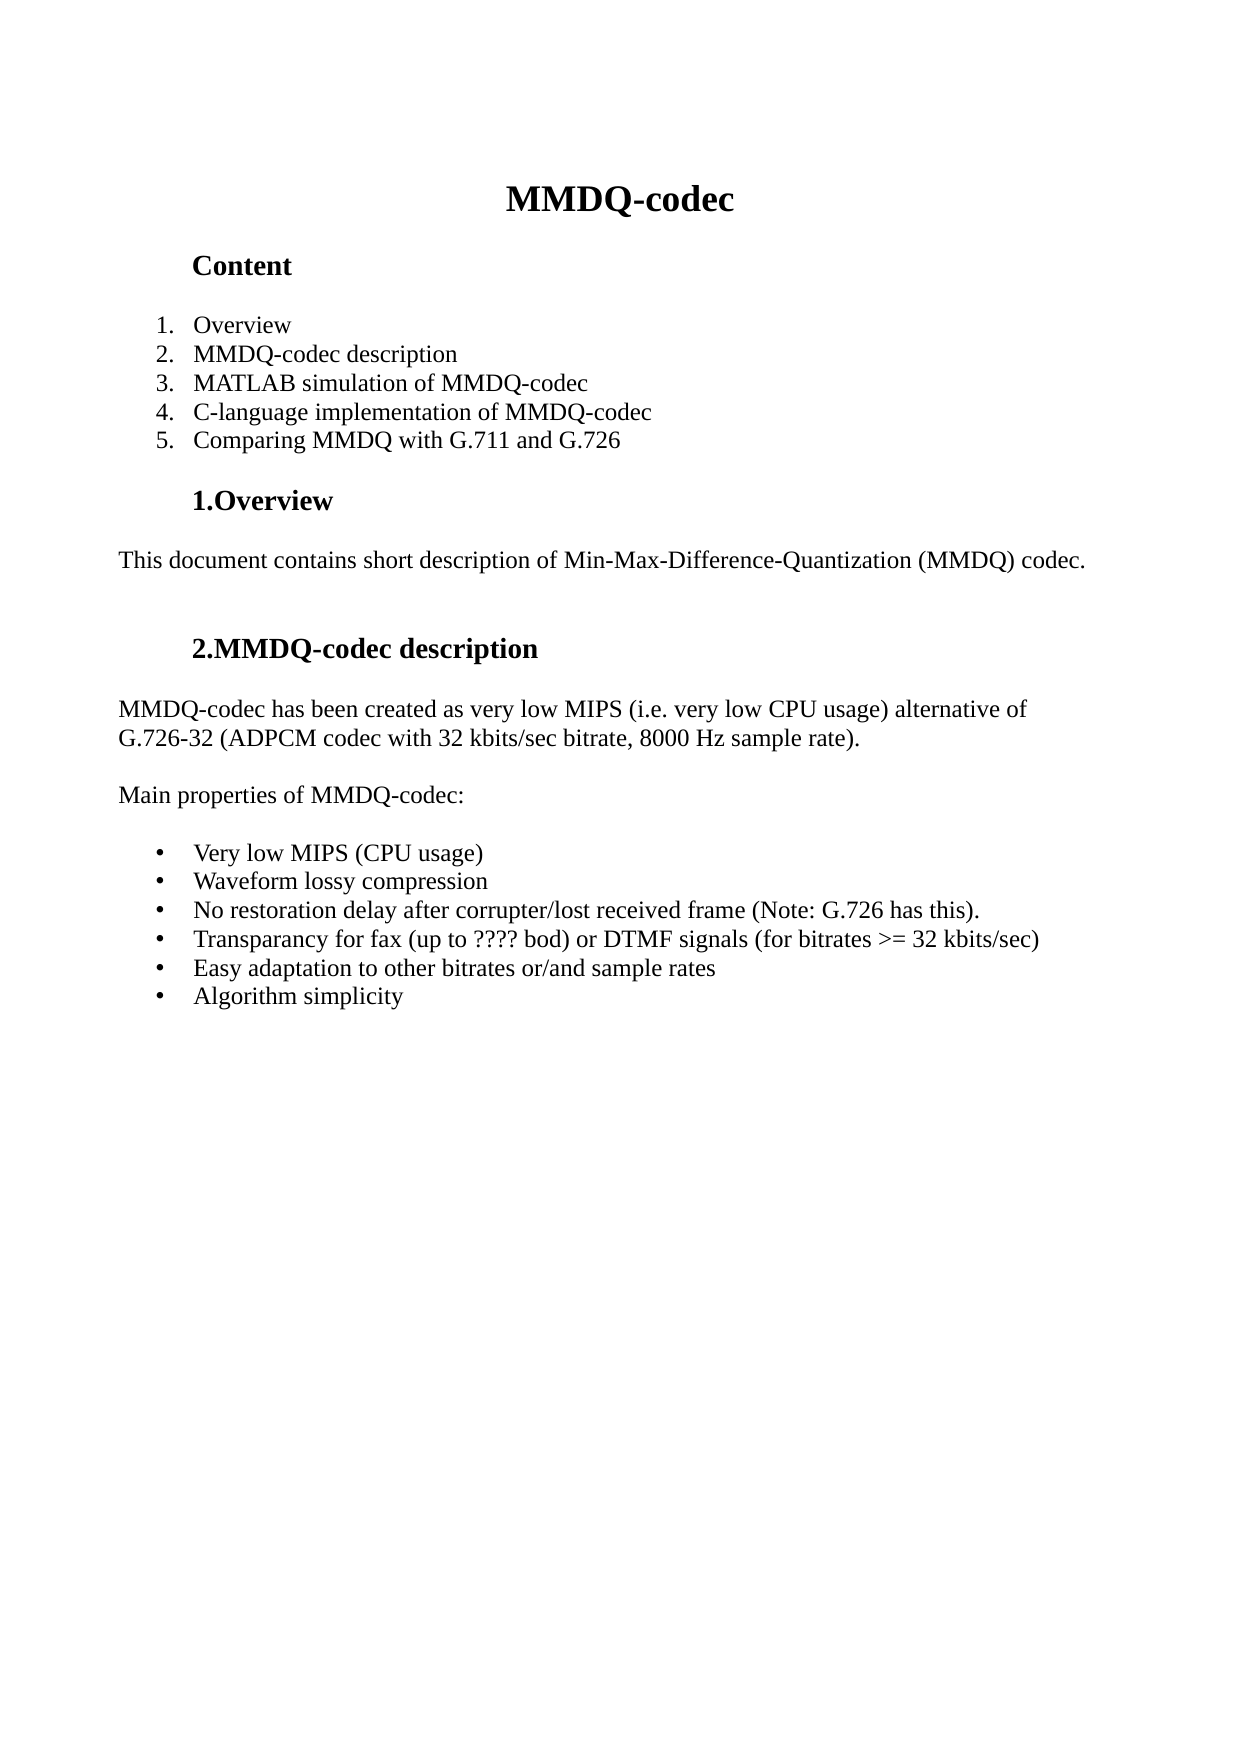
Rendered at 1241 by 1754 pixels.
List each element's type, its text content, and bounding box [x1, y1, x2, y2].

text Main properties of MMDQ-codec: [118, 780, 1122, 809]
list Algorithm simplicity [156, 981, 1122, 1010]
list Transparancy for fax (up to ???? bod) or DTMF signals (for bitrates >= 32 kbits/sec) [156, 924, 1122, 953]
list MMDQ-codec description [156, 339, 1122, 368]
list MATLAB simulation of MMDQ-codec [156, 368, 1122, 397]
text MMDQ-codec [118, 176, 1122, 219]
list Waveform lossy compression [156, 866, 1122, 895]
list Comparing MMDQ with G.711 and G.726 [156, 426, 1122, 454]
text This document contains short description of Min-Max-Difference-Quantization (MMDQ) codec. [118, 545, 1122, 574]
list Easy adaptation to other bitrates or/and sample rates [156, 953, 1122, 981]
list C-language implementation of MMDQ-codec [156, 397, 1122, 426]
text 2.MMDQ-codec description [118, 632, 1122, 665]
list Overview [156, 311, 1122, 339]
text Content [118, 248, 1122, 282]
list No restoration delay after corrupter/lost received frame (Note: G.726 has this). [156, 895, 1122, 924]
text 1.Overview [118, 483, 1122, 517]
list Very low MIPS (CPU usage) [156, 838, 1122, 866]
text MMDQ-codec has been created as very low MIPS (i.e. very low CPU usage) alternative of G.726‑32 (ADPCM codec with 32 kbits/sec bitrate, 8000 Hz sample rate). [118, 694, 1122, 751]
